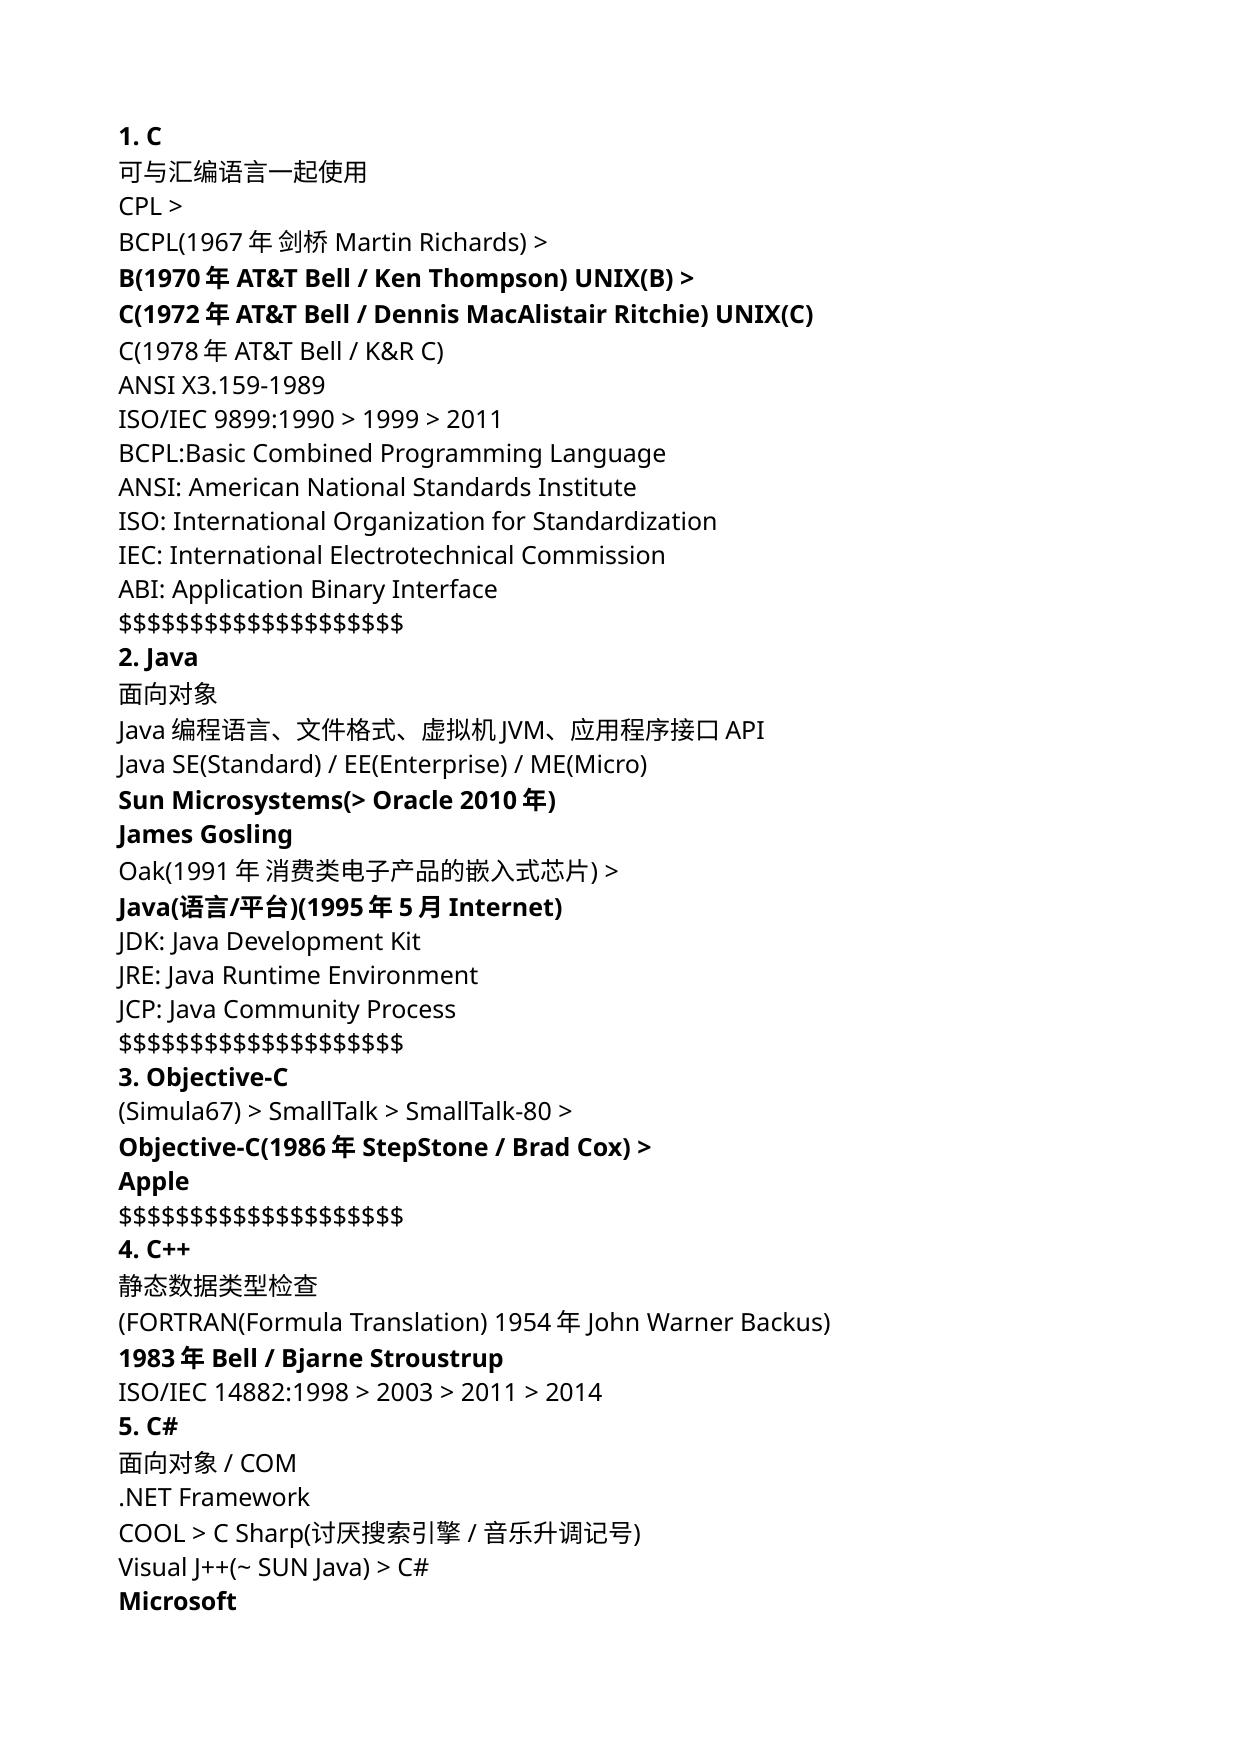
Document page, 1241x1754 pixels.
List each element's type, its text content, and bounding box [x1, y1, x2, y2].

text 可与汇编语言一起使用 [118, 152, 1122, 188]
text 3. Objective-C [118, 1060, 1122, 1094]
text Oak(1991年 消费类电子产品的嵌入式芯片) > [118, 851, 1122, 887]
text ISO/IEC 14882:1998 > 2003 > 2011 > 2014 [118, 1375, 1122, 1409]
text IEC: International Electrotechnical Commission [118, 538, 1122, 572]
text $$$$$$$$$$$$$$$$$$$$ [118, 606, 1122, 640]
text Objective-C(1986年 StepStone / Brad Cox) > [118, 1128, 1122, 1164]
text 1. C [118, 118, 1122, 152]
text (FORTRAN(Formula Translation) 1954年 John Warner Backus) [118, 1302, 1122, 1339]
text 4. C++ [118, 1232, 1122, 1266]
text ISO: International Organization for Standardization [118, 504, 1122, 538]
text Java编程语言、文件格式、虚拟机JVM、应用程序接口API [118, 710, 1122, 747]
text JRE: Java Runtime Environment [118, 957, 1122, 992]
text 2. Java [118, 640, 1122, 674]
text Java SE(Standard) / EE(Enterprise) / ME(Micro) [118, 747, 1122, 781]
text 静态数据类型检查 [118, 1266, 1122, 1302]
text BCPL:Basic Combined Programming Language [118, 436, 1122, 470]
text (Simula67) > SmallTalk > SmallTalk-80 > [118, 1094, 1122, 1128]
text BCPL(1967年 剑桥 Martin Richards) > [118, 222, 1122, 259]
text Apple [118, 1164, 1122, 1198]
text Java(语言/平台)(1995年5月 Internet) [118, 887, 1122, 923]
text C(1972年 AT&T Bell / Dennis MacAlistair Ritchie) UNIX(C) [118, 295, 1122, 331]
text ANSI: American National Standards Institute [118, 470, 1122, 504]
text $$$$$$$$$$$$$$$$$$$$ [118, 1026, 1122, 1060]
text JCP: Java Community Process [118, 992, 1122, 1026]
text COOL > C Sharp(讨厌搜索引擎 / 音乐升调记号) [118, 1513, 1122, 1550]
text Visual J++(~ SUN Java) > C# [118, 1550, 1122, 1584]
text 1983年 Bell / Bjarne Stroustrup [118, 1339, 1122, 1375]
text Microsoft [118, 1584, 1122, 1618]
text CPL > [118, 188, 1122, 222]
text 面向对象 / COM [118, 1443, 1122, 1479]
text ANSI X3.159-1989 [118, 367, 1122, 402]
text Sun Microsystems(> Oracle 2010年) [118, 781, 1122, 817]
text 5. C# [118, 1409, 1122, 1443]
text ISO/IEC 9899:1990 > 1999 > 2011 [118, 402, 1122, 436]
text ABI: Application Binary Interface [118, 572, 1122, 606]
text 面向对象 [118, 674, 1122, 710]
text B(1970年 AT&T Bell / Ken Thompson) UNIX(B) > [118, 259, 1122, 295]
text .NET Framework [118, 1479, 1122, 1513]
text $$$$$$$$$$$$$$$$$$$$ [118, 1198, 1122, 1232]
text JDK: Java Development Kit [118, 923, 1122, 957]
text C(1978年 AT&T Bell / K&R C) [118, 331, 1122, 367]
text James Gosling [118, 817, 1122, 851]
